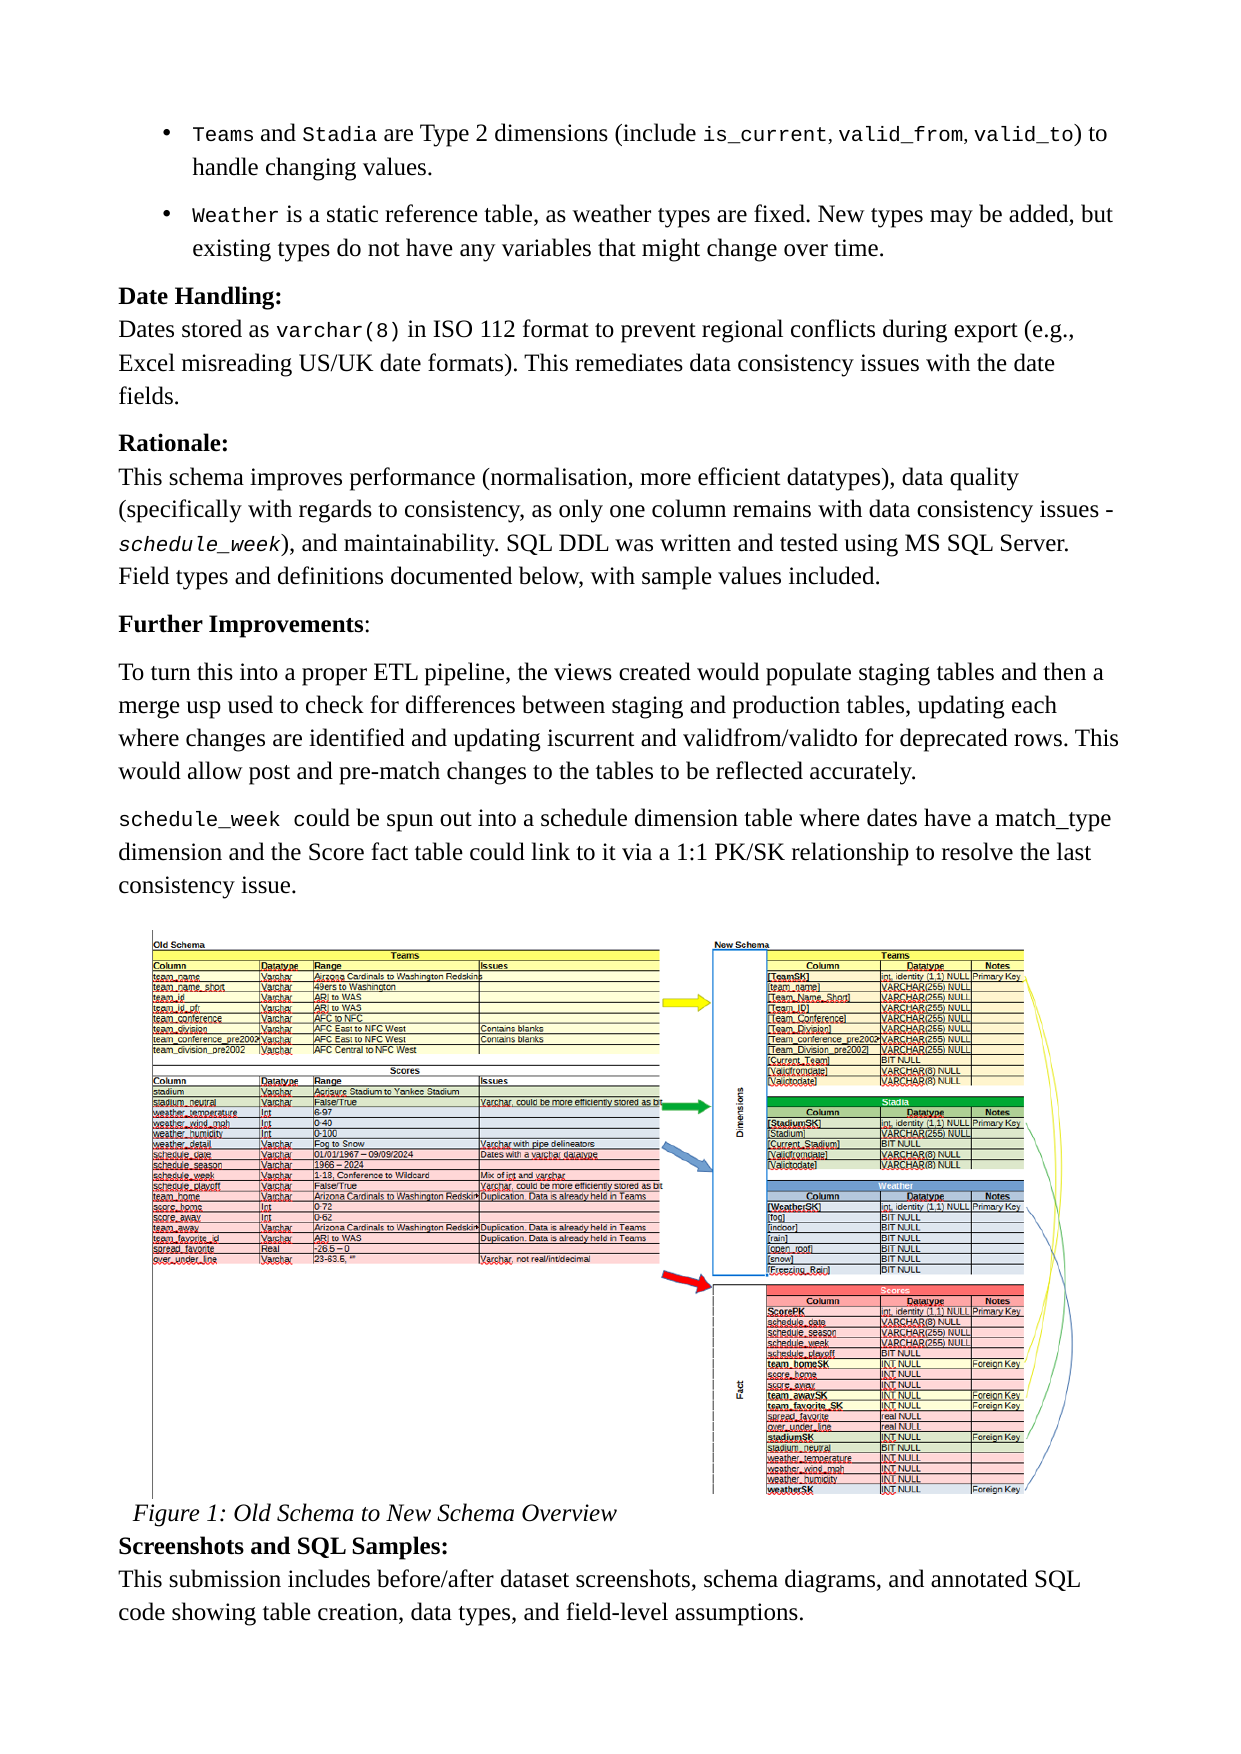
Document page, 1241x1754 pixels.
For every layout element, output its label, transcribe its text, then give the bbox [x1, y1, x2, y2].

picture [152, 930, 1089, 1499]
text Screenshots and SQL Samples: This submission includes before/after dataset screenshots, schema diagrams, and annotated SQL code showing table creation, data types, and field-level assumptions. [118, 918, 1122, 1626]
text Further Improvements: [118, 609, 1122, 638]
list Weather is a static reference table, as weather types are fixed. New types may be added, but existing types do not have any variables that might change over time. [162, 199, 1122, 262]
text Rationale: This schema improves performance (normalisation, more efficient datatypes), data quality (specifically with regards to consistency, as only one column remains with data consistency issues - schedule_week), and maintainability. SQL DDL was written and tested using MS SQL Server. Field types and definitions documented below, with sample values included. [118, 428, 1122, 590]
list Teams and Stadia are Type 2 dimensions (include is_current, valid_from, valid_to) to handle changing values. [162, 118, 1122, 181]
text Figure 1: Old Schema to New Schema Overview [133, 930, 1108, 1527]
text schedule_week could be spun out into a schedule dimension table where dates have a match_type dimension and the Score fact table could link to it via a 1:1 PK/SK relationship to resolve the last consistency issue. [118, 803, 1122, 899]
text To turn this into a proper ETL pipeline, the views created would populate staging tables and then a merge usp used to check for differences between staging and production tables, updating each where changes are identified and updating iscurrent and validfrom/validto for deprecated rows. This would allow post and pre-match changes to the tables to be reflected accurately. [118, 657, 1122, 784]
text Date Handling: Dates stored as varchar(8) in ISO 112 format to prevent regional conflicts during export (e.g., Excel misreading US/UK date formats). This remediates data consistency issues with the date fields. [118, 281, 1122, 410]
